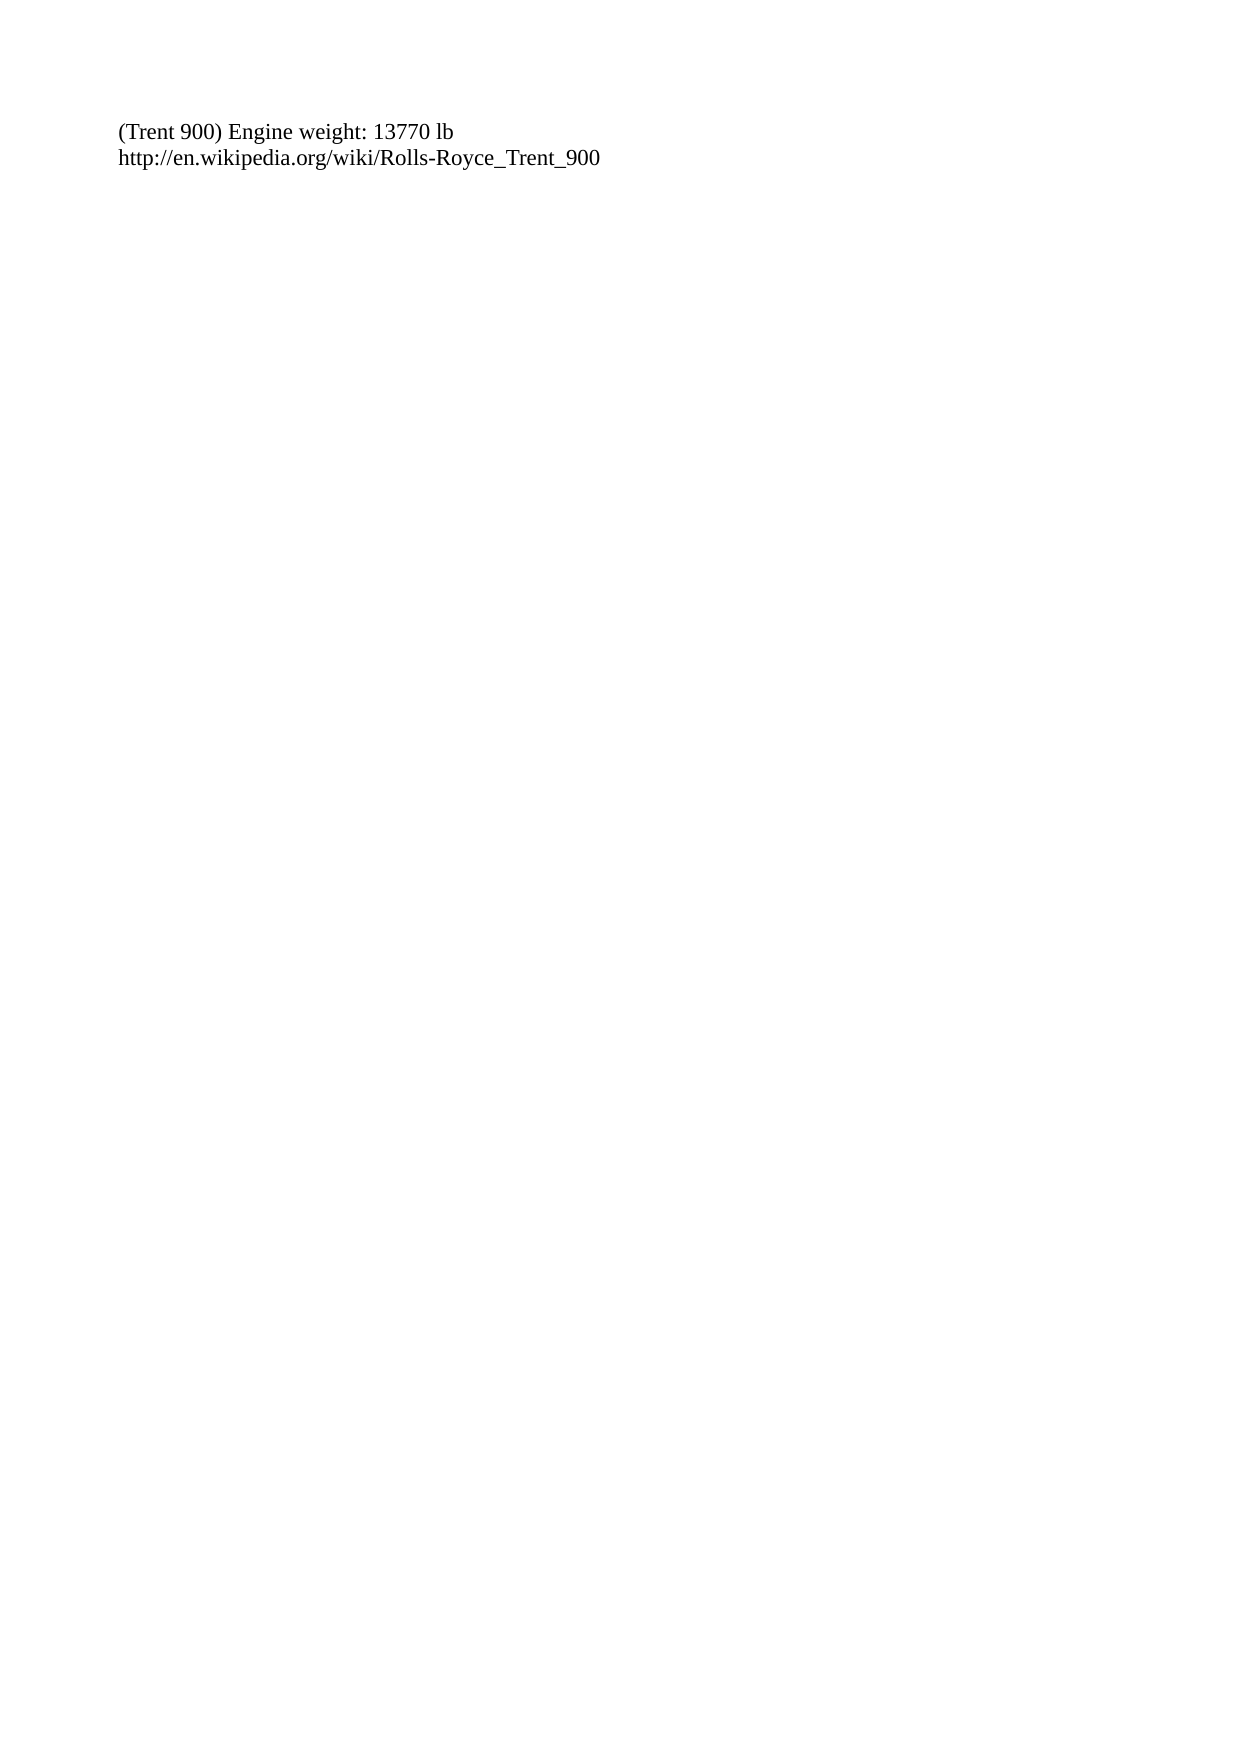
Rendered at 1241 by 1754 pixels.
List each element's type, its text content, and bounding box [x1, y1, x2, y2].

text http://en.wikipedia.org/wiki/Rolls-Royce_Trent_900 [118, 144, 1122, 171]
text (Trent 900) Engine weight: 13770 lb [118, 118, 1122, 144]
